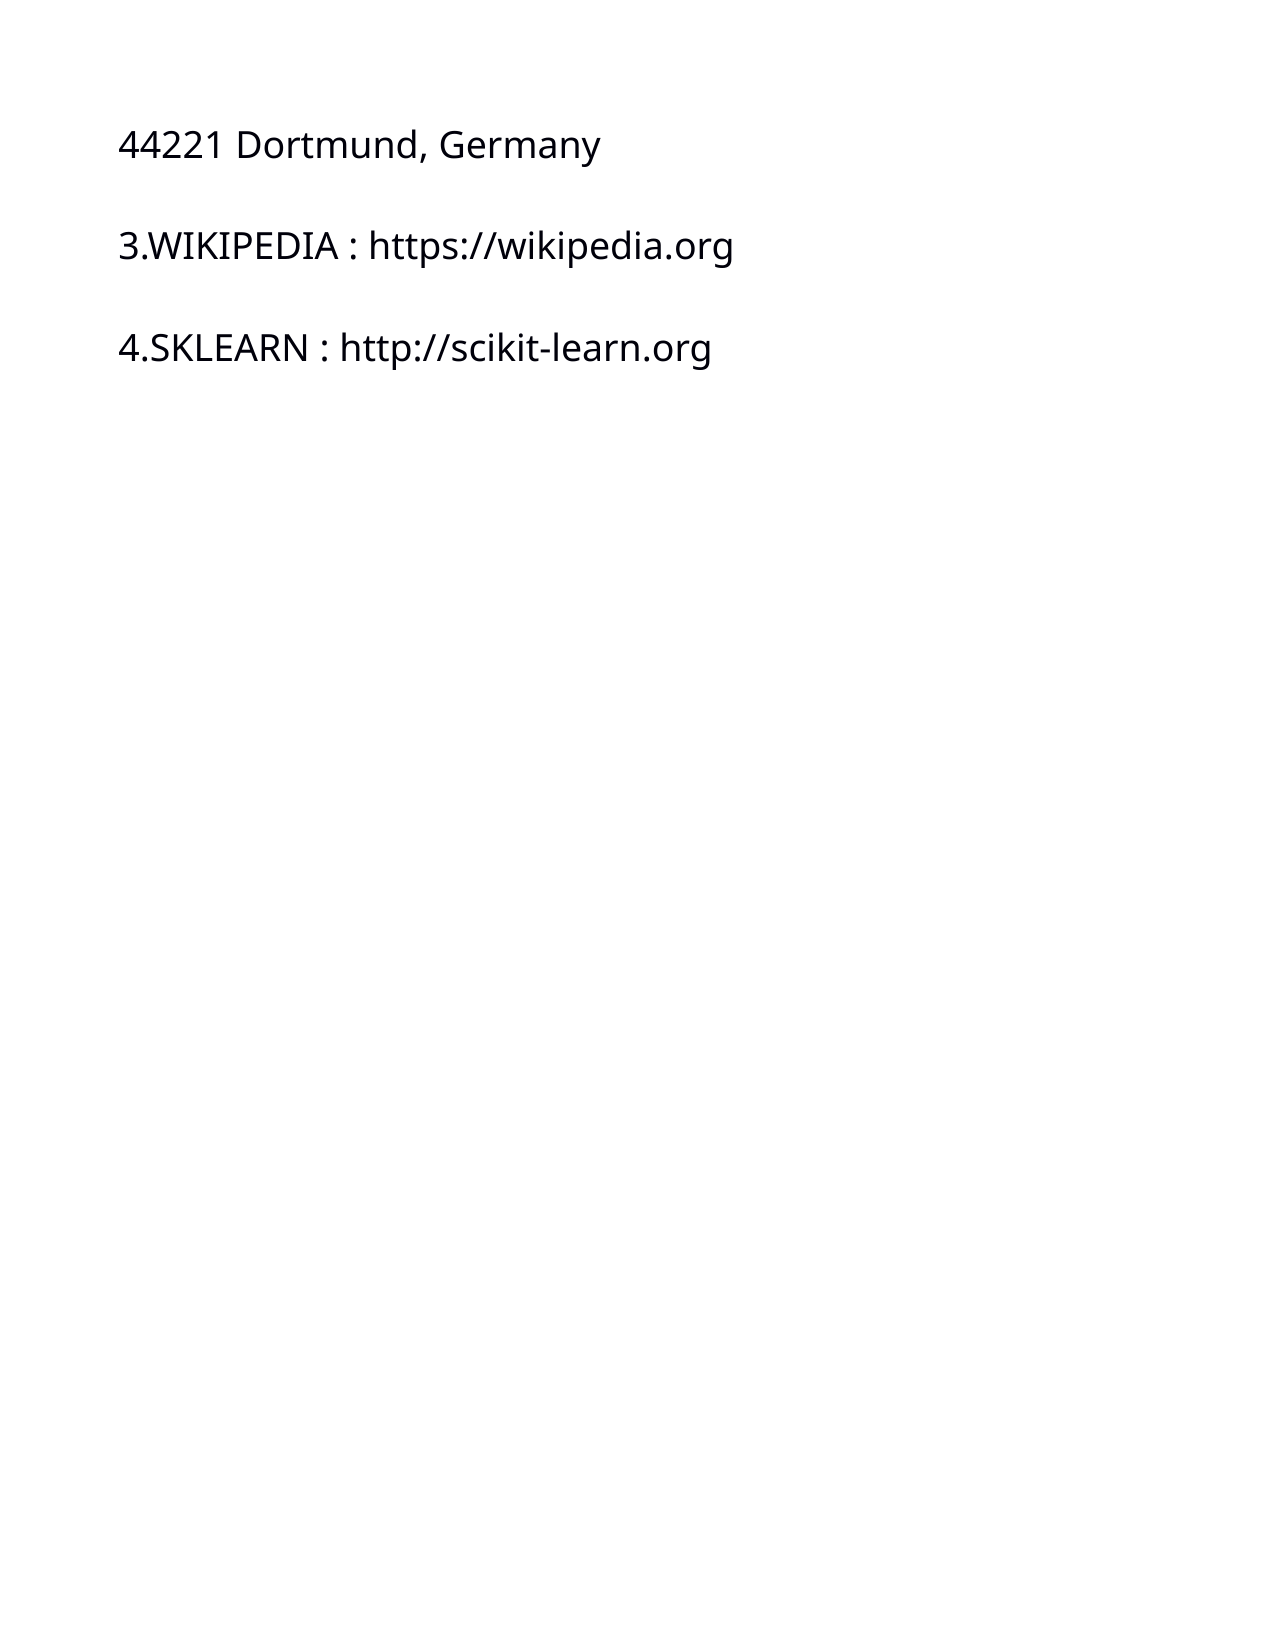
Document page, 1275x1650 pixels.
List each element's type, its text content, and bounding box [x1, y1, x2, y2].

text 3.WIKIPEDIA : https://wikipedia.org [118, 219, 1157, 271]
text 4.SKLEARN : http://scikit-learn.org [118, 321, 1157, 372]
text 44221 Dortmund, Germany [118, 118, 1157, 169]
